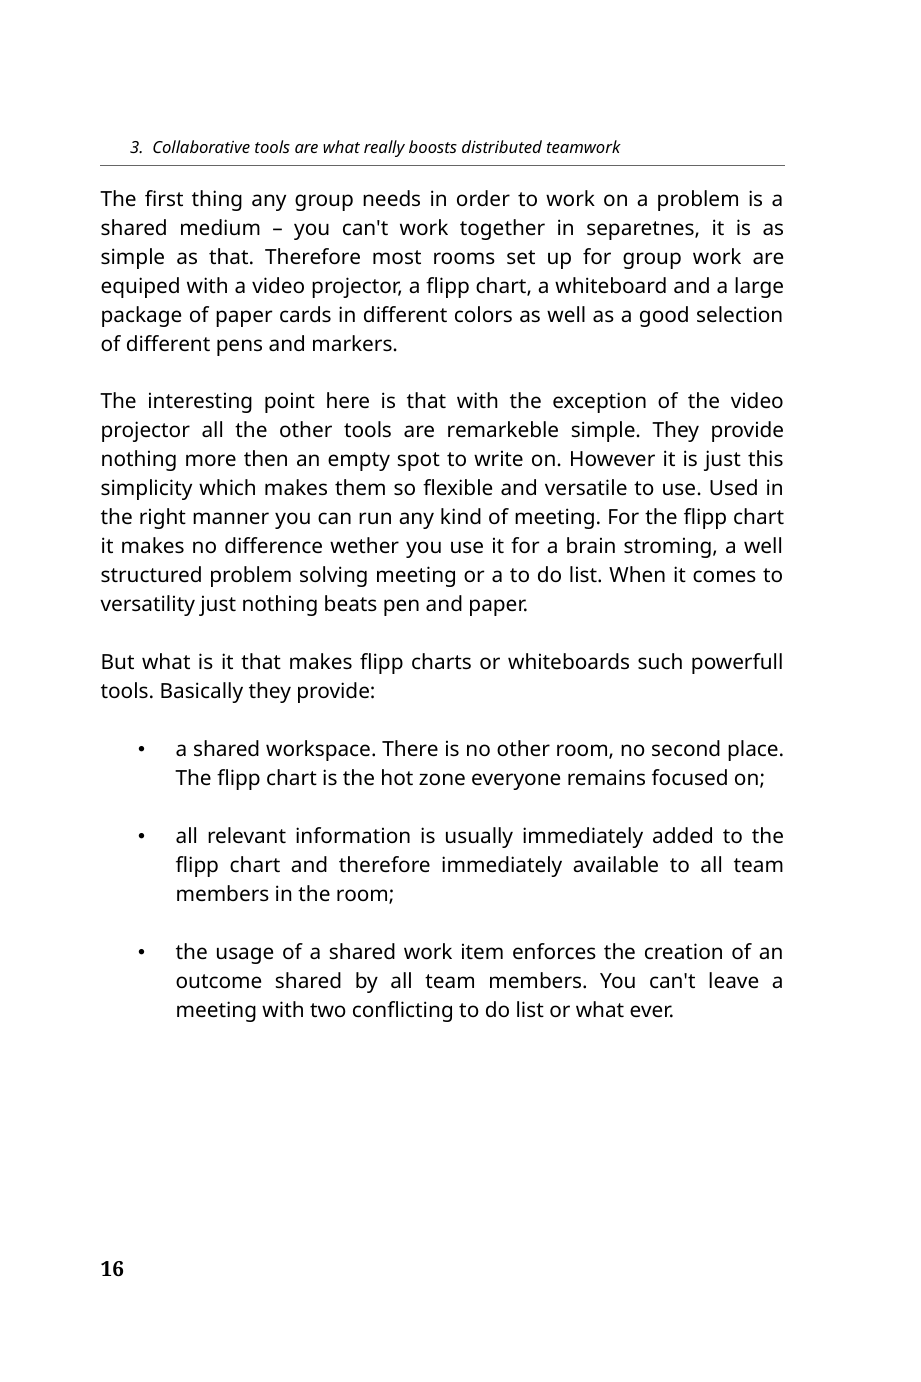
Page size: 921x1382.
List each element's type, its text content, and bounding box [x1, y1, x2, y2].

text But what is it that makes flipp charts or whiteboards such powerfull tools. Basically they provide: [100, 626, 785, 704]
text The interesting point here is that with the exception of the video projector all the other tools are remarkeble simple. They provide nothing more then an empty spot to write on. However it is just this simplicity which makes them so flexible and versatile to use. Used in the right manner you can run any kind of meeting. For the flipp chart it makes no difference wether you use it for a brain stroming, a well structured problem solving meeting or a to do list. When it comes to versatility just nothing beats pen and paper. [100, 365, 785, 617]
list all relevant information is usually immediately added to the flipp chart and therefore immediately available to all team members in the room; [138, 799, 785, 907]
list a shared workspace. There is no other room, no second place. The flipp chart is the hot zone everyone remains focused on; [138, 712, 785, 791]
list the usage of a shared work item enforces the creation of an outcome shared by all team members. You can't leave a meeting with two conflicting to do list or what ever. [138, 915, 785, 1023]
text The first thing any group needs in order to work on a problem is a shared medium – you can't work together in separetnes, it is as simple as that. Therefore most rooms set up for group work are equiped with a video projector, a flipp chart, a whiteboard and a large package of paper cards in different colors as well as a good selection of different pens and markers. [100, 183, 785, 357]
